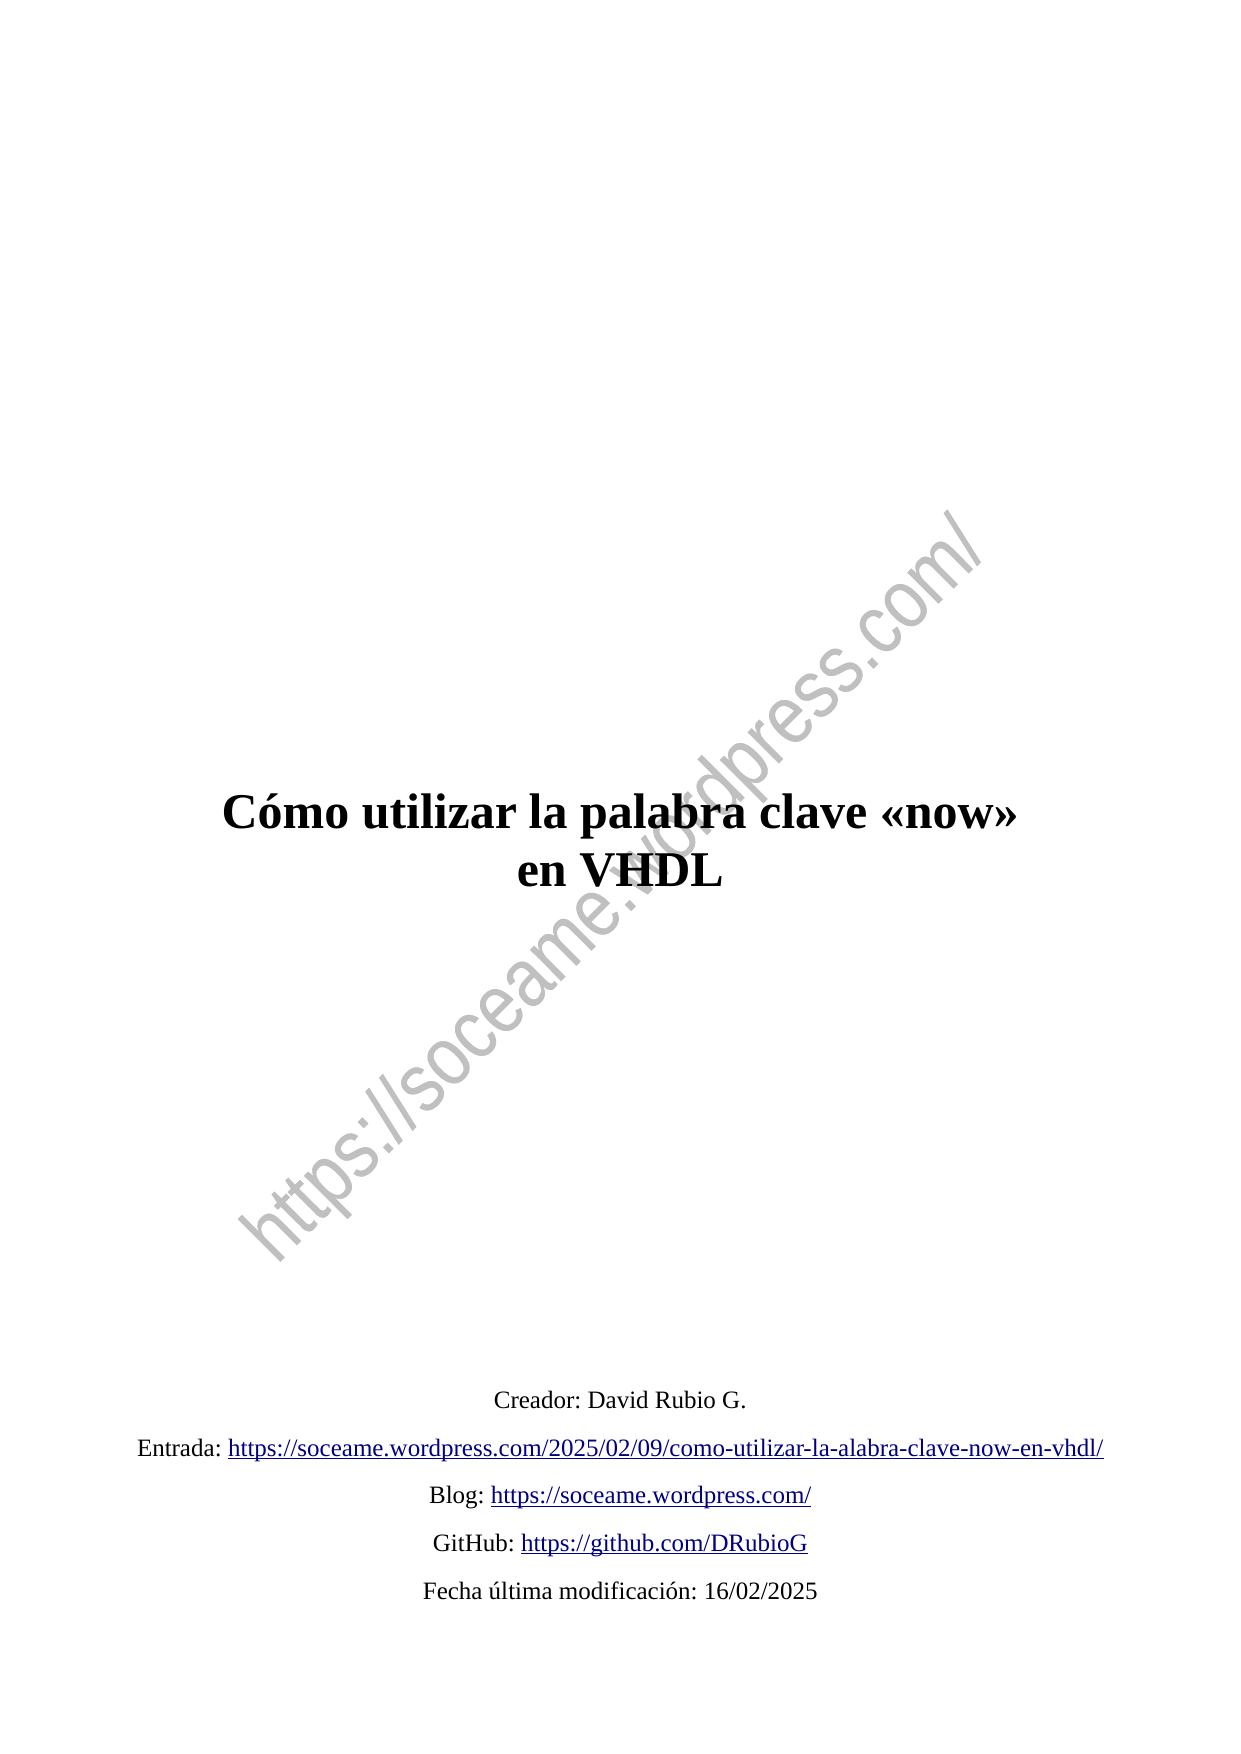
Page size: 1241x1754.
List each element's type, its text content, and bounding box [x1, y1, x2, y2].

text Entrada: https://soceame.wordpress.com/2025/02/09/como-utilizar-la-alabra-clave-now-en-vhdl/ [118, 1433, 1122, 1462]
subtitle Cómo utilizar la palabra clave «now» en VHDL [118, 782, 1122, 897]
text Blog: https://soceame.wordpress.com/ [118, 1481, 1122, 1509]
text Fecha última modificación: 16/02/2025 [118, 1576, 1122, 1604]
text Creador: David Rubio G. [118, 1385, 1122, 1414]
text GitHub: https://github.com/DRubioG [118, 1528, 1122, 1557]
